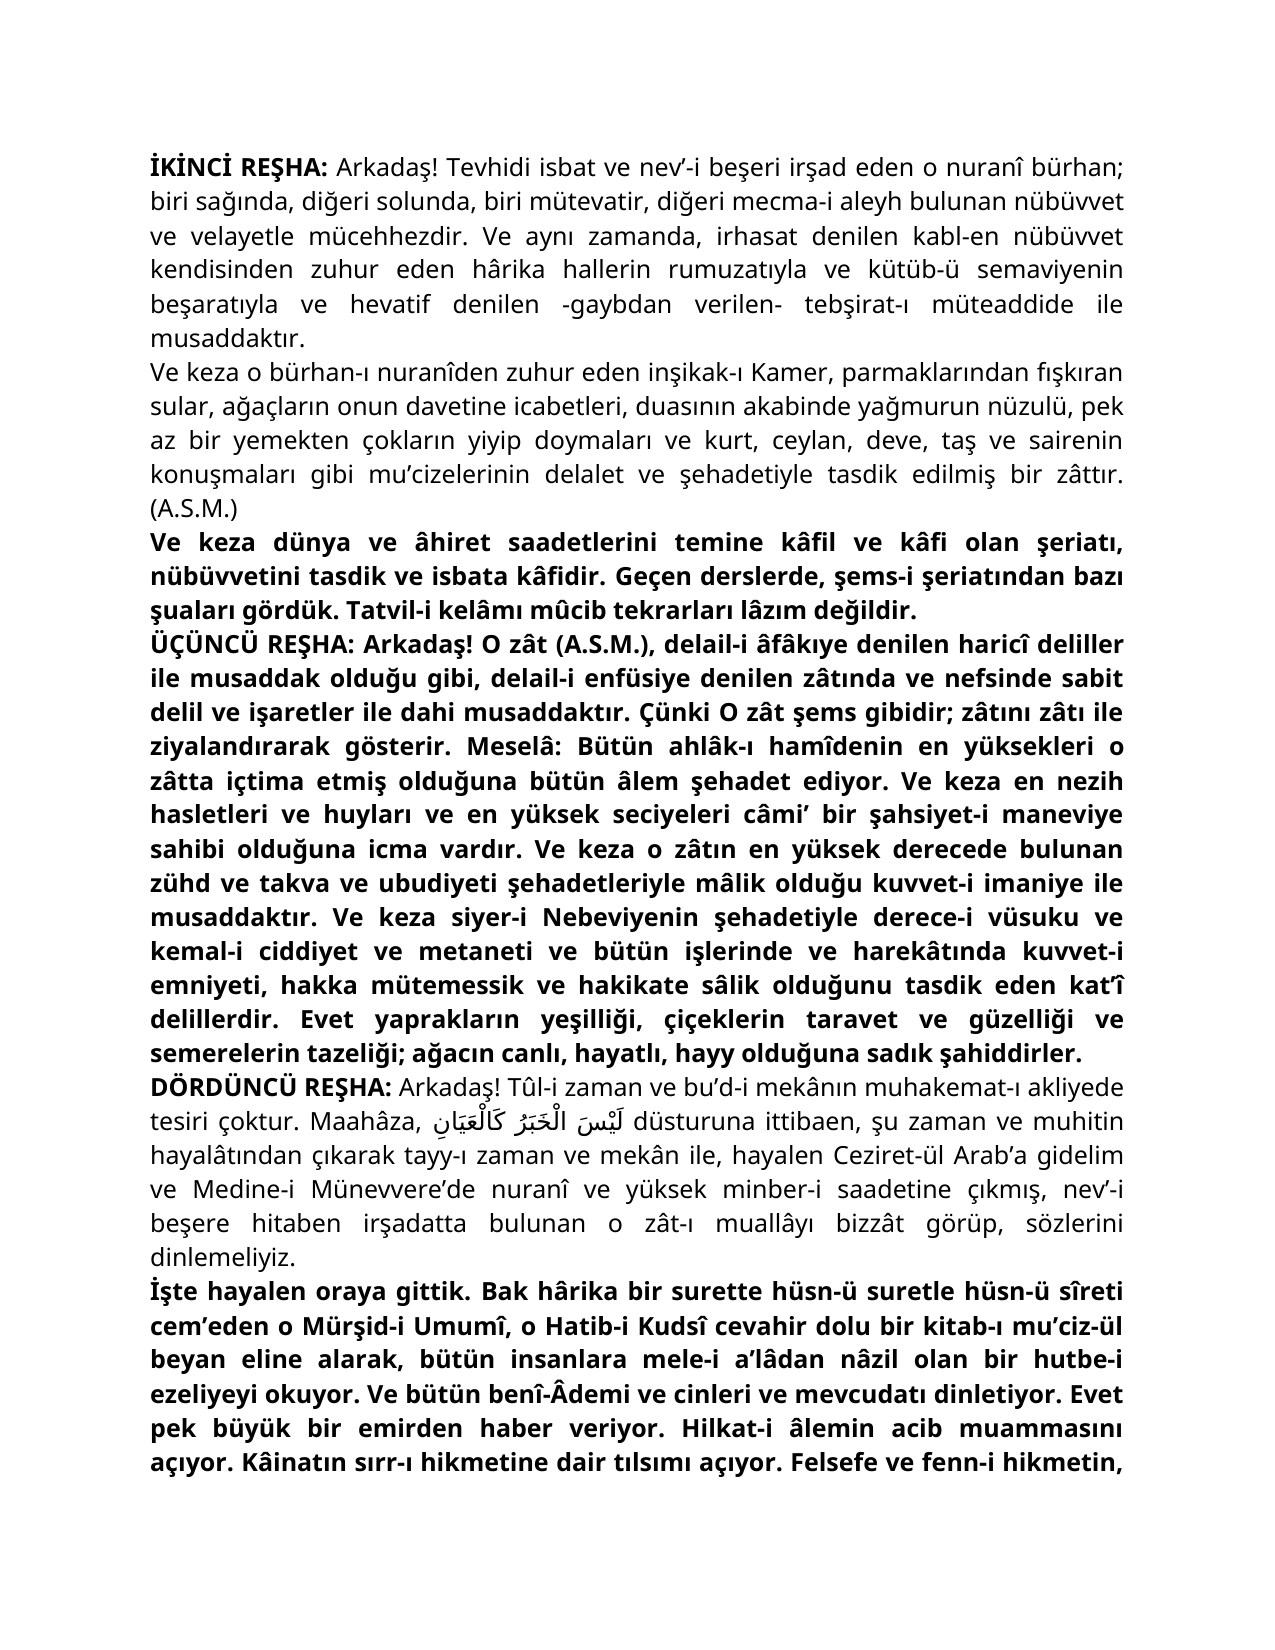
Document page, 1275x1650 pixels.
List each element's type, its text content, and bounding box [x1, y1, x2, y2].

text ÜÇÜNCÜ REŞHA: Arkadaş! O zât (A.S.M.), delail-i âfâkıye denilen haricî deliller ile musaddak olduğu gibi, delail-i enfüsiye denilen zâtında ve nefsinde sabit delil ve işaretler ile dahi musaddaktır. Çünki O zât şems gibidir; zâtını zâtı ile ziyalandırarak gösterir. Meselâ: Bütün ahlâk-ı hamîdenin en yüksekleri o zâtta içtima etmiş olduğuna bütün âlem şehadet ediyor. Ve keza en nezih hasletleri ve huyları ve en yüksek seciyeleri câmi’ bir şahsiyet-i maneviye sahibi olduğuna icma vardır. Ve keza o zâtın en yüksek derecede bulunan zühd ve takva ve ubudiyeti şehadetleriyle mâlik olduğu kuvvet-i imaniye ile musaddaktır. Ve keza siyer-i Nebeviyenin şehadetiyle derece-i vüsuku ve kemal-i ciddiyet ve metaneti ve bütün işlerinde ve harekâtında kuvvet-i emniyeti, hakka mütemessik ve hakikate sâlik olduğunu tasdik eden kat’î delillerdir. Evet yaprakların yeşilliği, çiçeklerin taravet ve güzelliği ve semerelerin tazeliği; ağacın canlı, hayatlı, hayy olduğuna sadık şahiddirler. [150, 627, 1125, 1070]
text İKİNCİ REŞHA: Arkadaş! Tevhidi isbat ve nev’-i beşeri irşad eden o nuranî bürhan; biri sağında, diğeri solunda, biri mütevatir, diğeri mecma-i aleyh bulunan nübüvvet ve velayetle mücehhezdir. Ve aynı zamanda, irhasat denilen kabl-en nübüvvet kendisinden zuhur eden hârika hallerin rumuzatıyla ve kütüb-ü semaviyenin beşaratıyla ve hevatif denilen -gaybdan verilen- tebşirat-ı müteaddide ile musaddaktır. [150, 150, 1125, 354]
text İşte hayalen oraya gittik. Bak hârika bir surette hüsn-ü suretle hüsn-ü sîreti cem’eden o Mürşid-i Umumî, o Hatib-i Kudsî cevahir dolu bir kitab-ı mu’ciz-ül beyan eline alarak, bütün insanlara mele-i a’lâdan nâzil olan bir hutbe-i ezeliyeyi okuyor. Ve bütün benî-Âdemi ve cinleri ve mevcudatı dinletiyor. Evet pek büyük bir emirden haber veriyor. Hilkat-i âlemin acib muammasını açıyor. Kâinatın sırr-ı hikmetine dair tılsımı açıyor. Felsefe ve fenn-i hikmetin, [150, 1274, 1125, 1478]
text Ve keza o bürhan-ı nuranîden zuhur eden inşikak-ı Kamer, parmaklarından fışkıran sular, ağaçların onun davetine icabetleri, duasının akabinde yağmurun nüzulü, pek az bir yemekten çokların yiyip doymaları ve kurt, ceylan, deve, taş ve sairenin konuşmaları gibi mu’cizelerinin delalet ve şehadetiyle tasdik edilmiş bir zâttır. (A.S.M.) [150, 354, 1125, 525]
text DÖRDÜNCÜ REŞHA: Arkadaş! Tûl-i zaman ve bu’d-i mekânın muhakemat-ı akliyede tesiri çoktur. Maahâza, لَيْسَ الْخَبَرُ كَالْعَيَانِ düsturuna ittibaen, şu zaman ve muhitin hayalâtından çıkarak tayy-ı zaman ve mekân ile, hayalen Ceziret-ül Arab’a gidelim ve Medine-i Münevvere’de nuranî ve yüksek minber-i saadetine çıkmış, nev’-i beşere hitaben irşadatta bulunan o zât-ı muallâyı bizzât görüp, sözlerini dinlemeliyiz. [150, 1070, 1125, 1274]
text Ve keza dünya ve âhiret saadetlerini temine kâfil ve kâfi olan şeriatı, nübüvvetini tasdik ve isbata kâfidir. Geçen derslerde, şems-i şeriatından bazı şuaları gördük. Tatvil-i kelâmı mûcib tekrarları lâzım değildir. [150, 525, 1125, 627]
